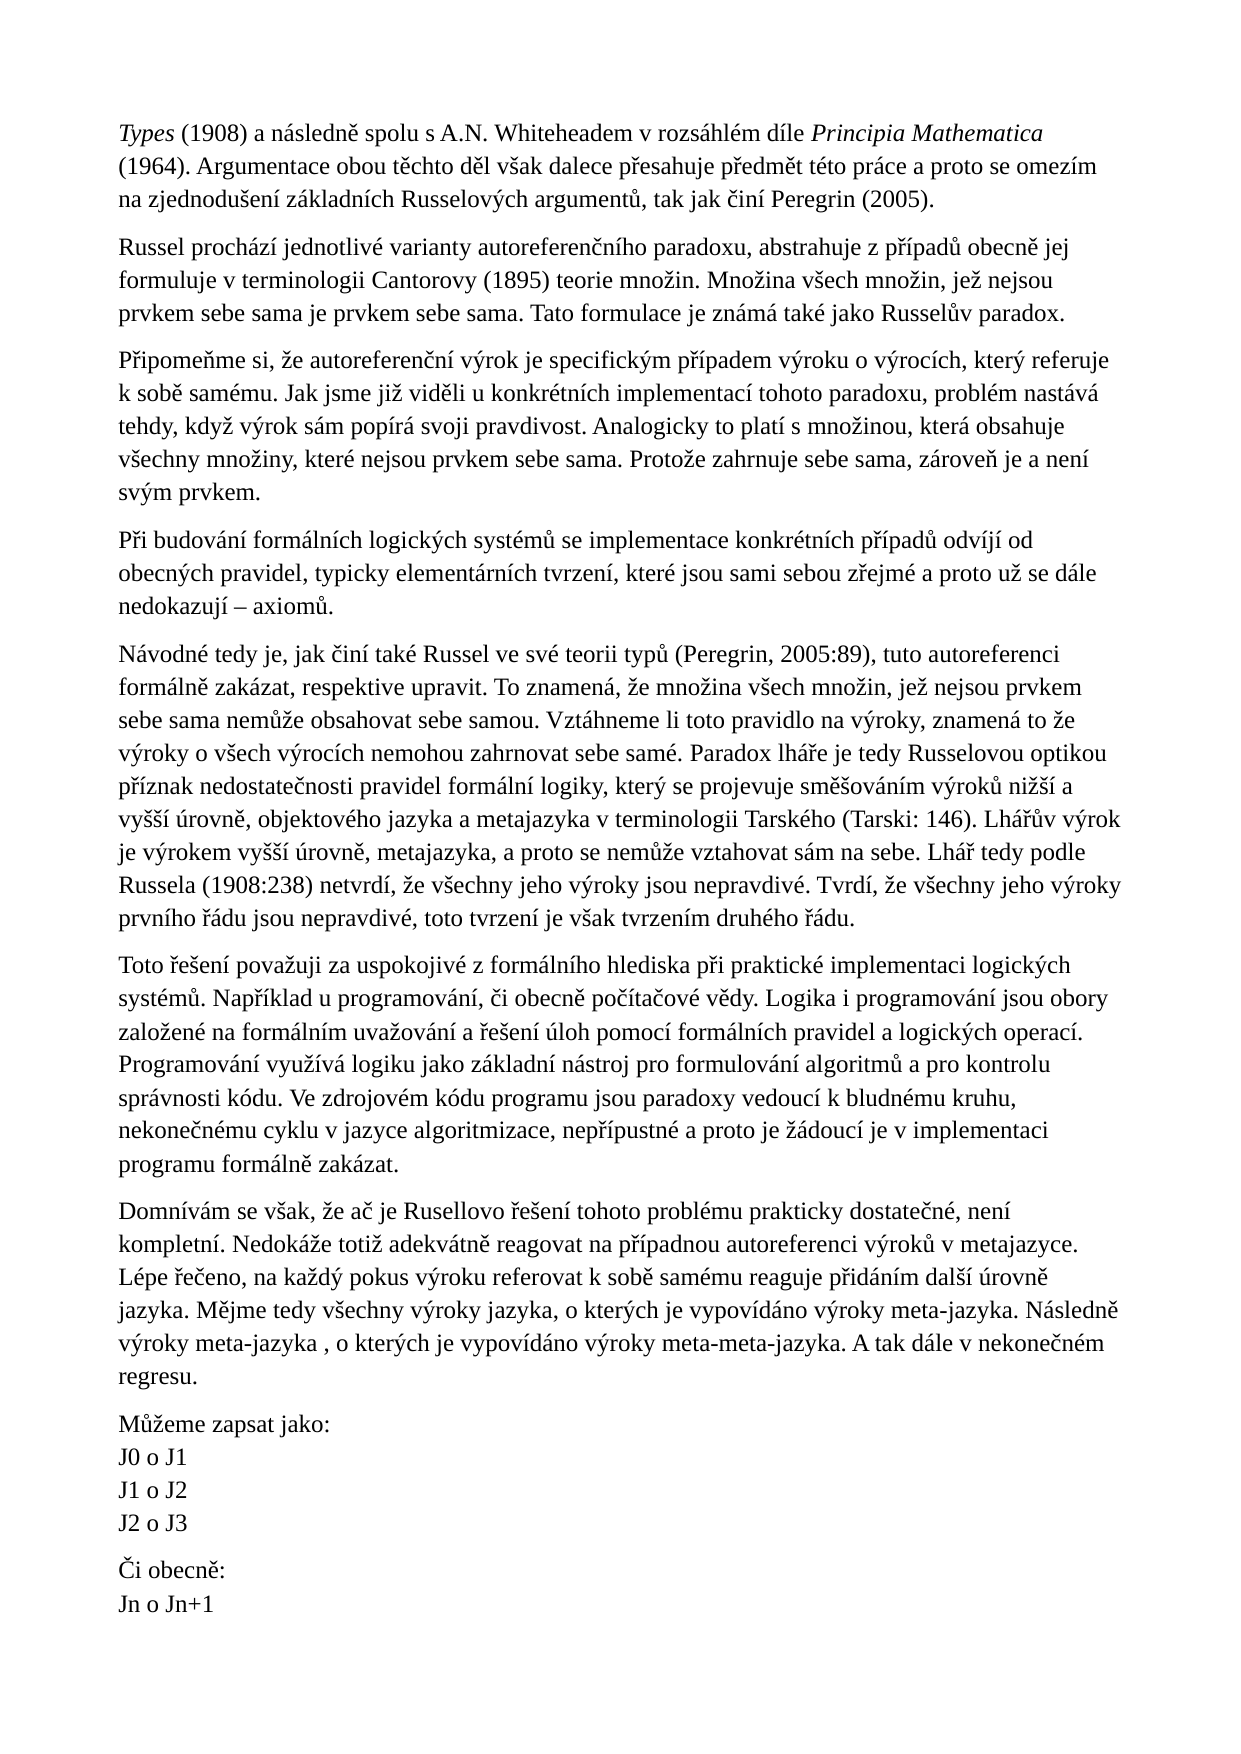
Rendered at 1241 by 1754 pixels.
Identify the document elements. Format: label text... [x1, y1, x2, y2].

text Types (1908) a následně spolu s A.N. Whiteheadem v rozsáhlém díle Principia Mathematica (1964). Argumentace obou těchto děl však dalece přesahuje předmět této práce a proto se omezím na zjednodušení základních Russelových argumentů, tak jak činí Peregrin (2005). [118, 118, 1122, 213]
text Russel prochází jednotlivé varianty autoreferenčního paradoxu, abstrahuje z případů obecně jej formuluje v terminologii Cantorovy (1895) teorie množin. Množina všech množin, jež nejsou prvkem sebe sama je prvkem sebe sama. Tato formulace je známá také jako Russelův paradox. [118, 232, 1122, 327]
text Připomeňme si, že autoreferenční výrok je specifickým případem výroku o výrocích, který referuje k sobě samému. Jak jsme již viděli u konkrétních implementací tohoto paradoxu, problém nastává tehdy, když výrok sám popírá svoji pravdivost. Analogicky to platí s množinou, která obsahuje všechny množiny, které nejsou prvkem sebe sama. Protože zahrnuje sebe sama, zároveň je a není svým prvkem. [118, 345, 1122, 506]
text Návodné tedy je, jak činí také Russel ve své teorii typů (Peregrin, 2005:89), tuto autoreferenci formálně zakázat, respektive upravit. To znamená, že množina všech množin, jež nejsou prvkem sebe sama nemůže obsahovat sebe samou. Vztáhneme li toto pravidlo na výroky, znamená to že výroky o všech výrocích nemohou zahrnovat sebe samé. Paradox lháře je tedy Russelovou optikou příznak nedostatečnosti pravidel formální logiky, který se projevuje směšováním výroků nižší a vyšší úrovně, objektového jazyka a metajazyka v terminologii Tarského (Tarski: 146). Lhářův výrok je výrokem vyšší úrovně, metajazyka, a proto se nemůže vztahovat sám na sebe. Lhář tedy podle Russela (1908:238) netvrdí, že všechny jeho výroky jsou nepravdivé. Tvrdí, že všechny jeho výroky prvního řádu jsou nepravdivé, toto tvrzení je však tvrzením druhého řádu. [118, 639, 1122, 932]
text Toto řešení považuji za uspokojivé z formálního hlediska při praktické implementaci logických systémů. Například u programování, či obecně počítačové vědy. Logika i programování jsou obory založené na formálním uvažování a řešení úloh pomocí formálních pravidel a logických operací. Programování využívá logiku jako základní nástroj pro formulování algoritmů a pro kontrolu správnosti kódu. Ve zdrojovém kódu programu jsou paradoxy vedoucí k bludnému kruhu, nekonečnému cyklu v jazyce algoritmizace, nepřípustné a proto je žádoucí je v implementaci programu formálně zakázat. [118, 951, 1122, 1177]
text Domnívám se však, že ač je Rusellovo řešení tohoto problému prakticky dostatečné, není kompletní. Nedokáže totiž adekvátně reagovat na případnou autoreferenci výroků v metajazyce. Lépe řečeno, na každý pokus výroku referovat k sobě samému reaguje přidáním další úrovně jazyka. Mějme tedy všechny výroky jazyka, o kterých je vypovídáno výroky meta-jazyka. Následně výroky meta-jazyka , o kterých je vypovídáno výroky meta-meta-jazyka. A tak dále v nekonečném regresu. [118, 1196, 1122, 1390]
text Můžeme zapsat jako: J0 o J1 J1 o J2 J2 o J3 [118, 1409, 1122, 1537]
text Či obecně: Jn o Jn+1 [118, 1556, 1122, 1617]
text Při budování formálních logických systémů se implementace konkrétních případů odvíjí od obecných pravidel, typicky elementárních tvrzení, které jsou sami sebou zřejmé a proto už se dále nedokazují ‒ axiomů. [118, 525, 1122, 620]
